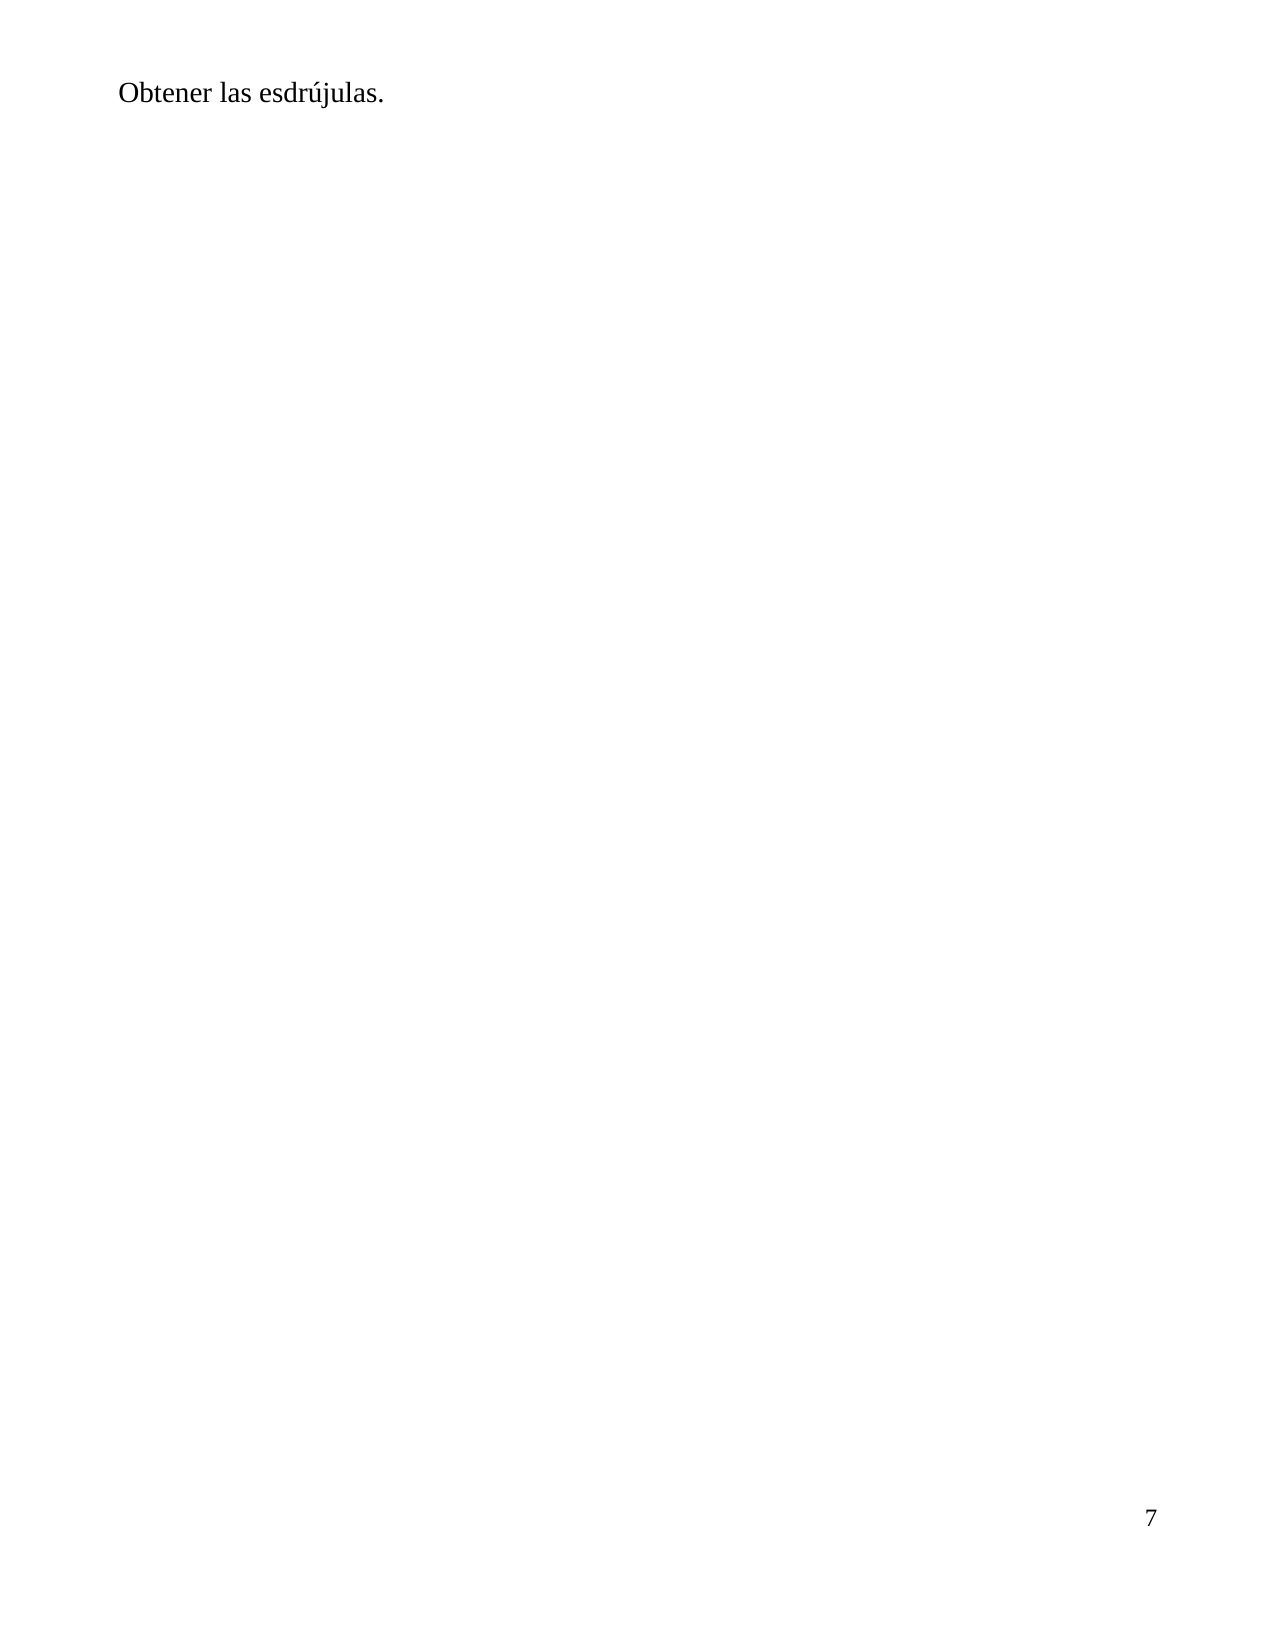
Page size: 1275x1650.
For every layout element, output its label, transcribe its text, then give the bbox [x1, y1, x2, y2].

text Obtener las esdrújulas. [118, 75, 1157, 108]
